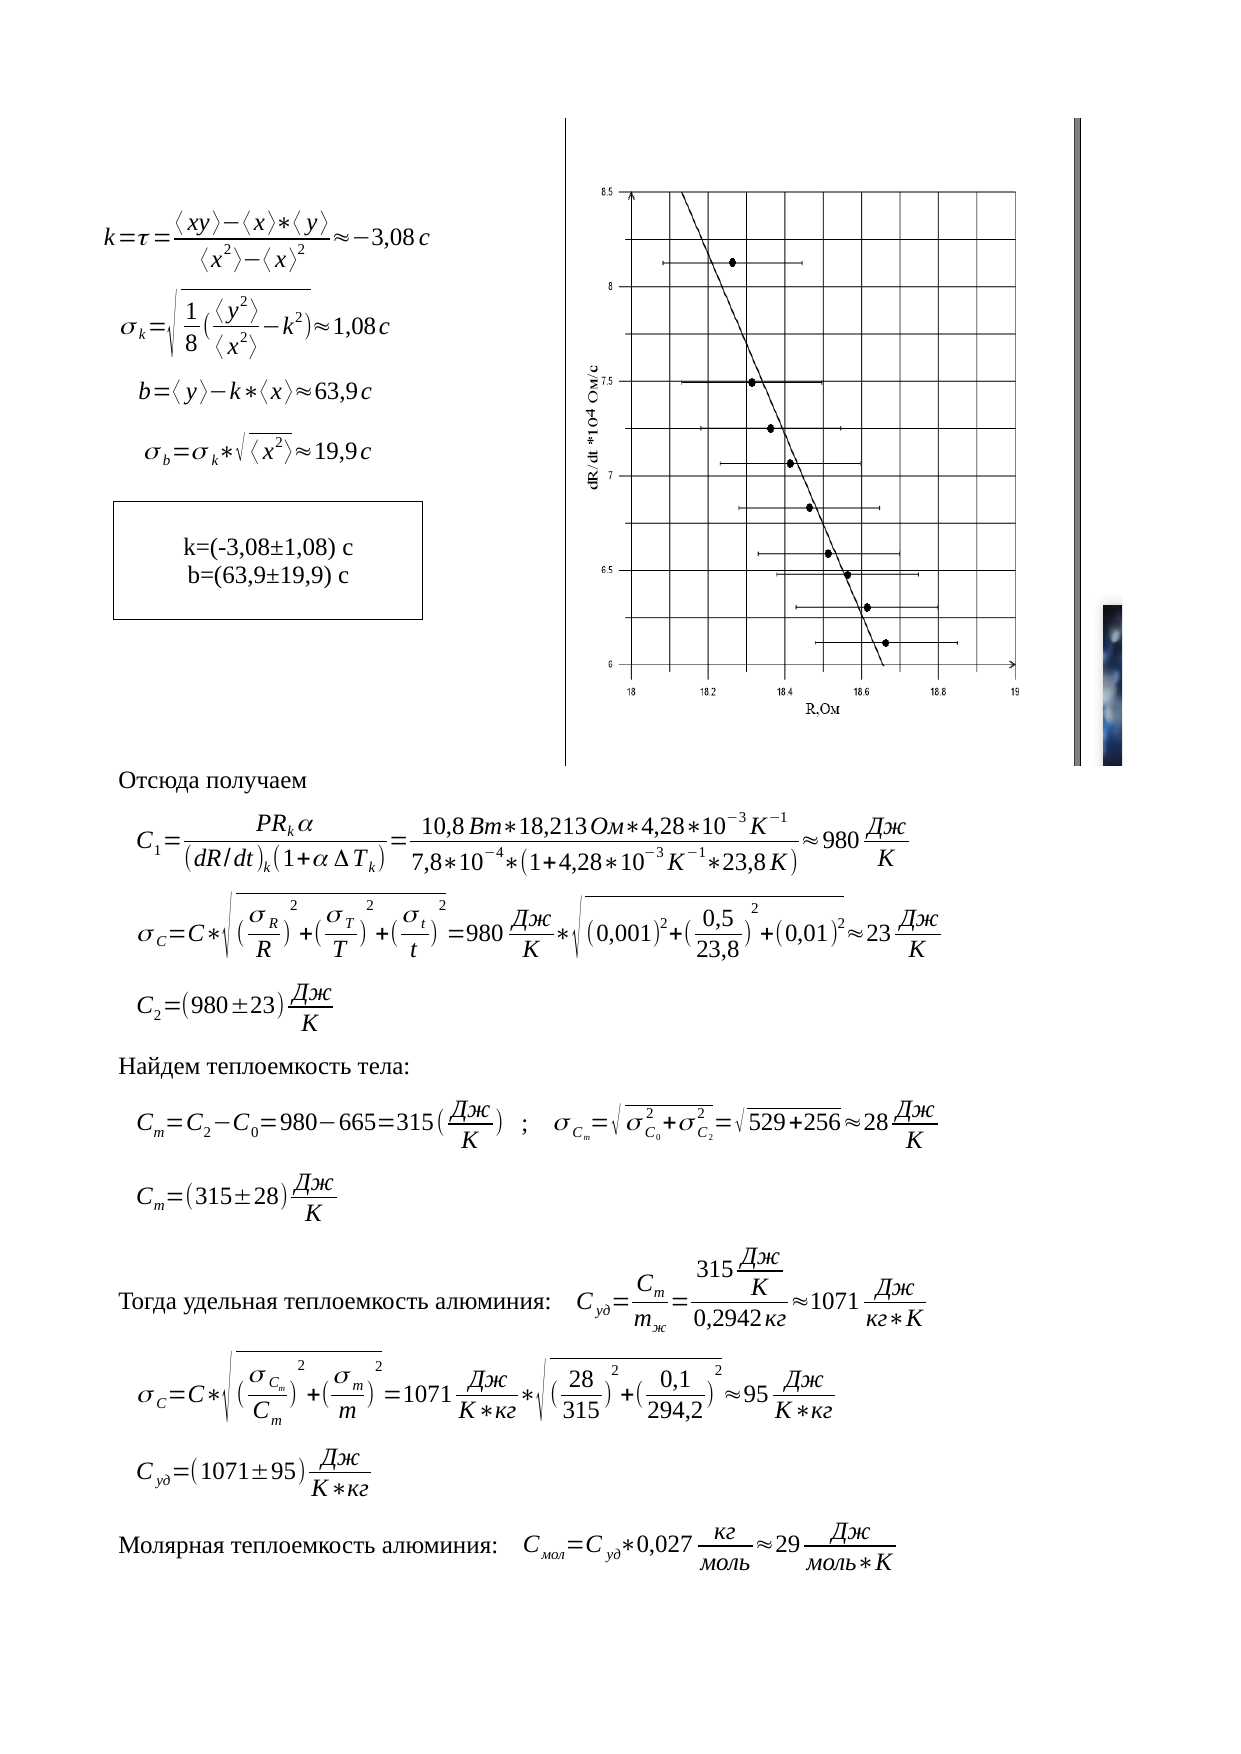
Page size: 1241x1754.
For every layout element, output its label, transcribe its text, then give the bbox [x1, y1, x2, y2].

picture [568, 118, 1123, 766]
text Молярная теплоемкость алюминия: [118, 1517, 1122, 1576]
text Отсюда получаем [118, 765, 1122, 794]
text k=(-3,08±1,08) c [123, 532, 413, 560]
text Найдем теплоемкость тела: [118, 1051, 1122, 1080]
text ; [118, 1094, 1122, 1153]
text b=(63,9±19,9) c [123, 560, 413, 589]
text Тогда удельная теплоемкость алюминия: [118, 1242, 1122, 1336]
